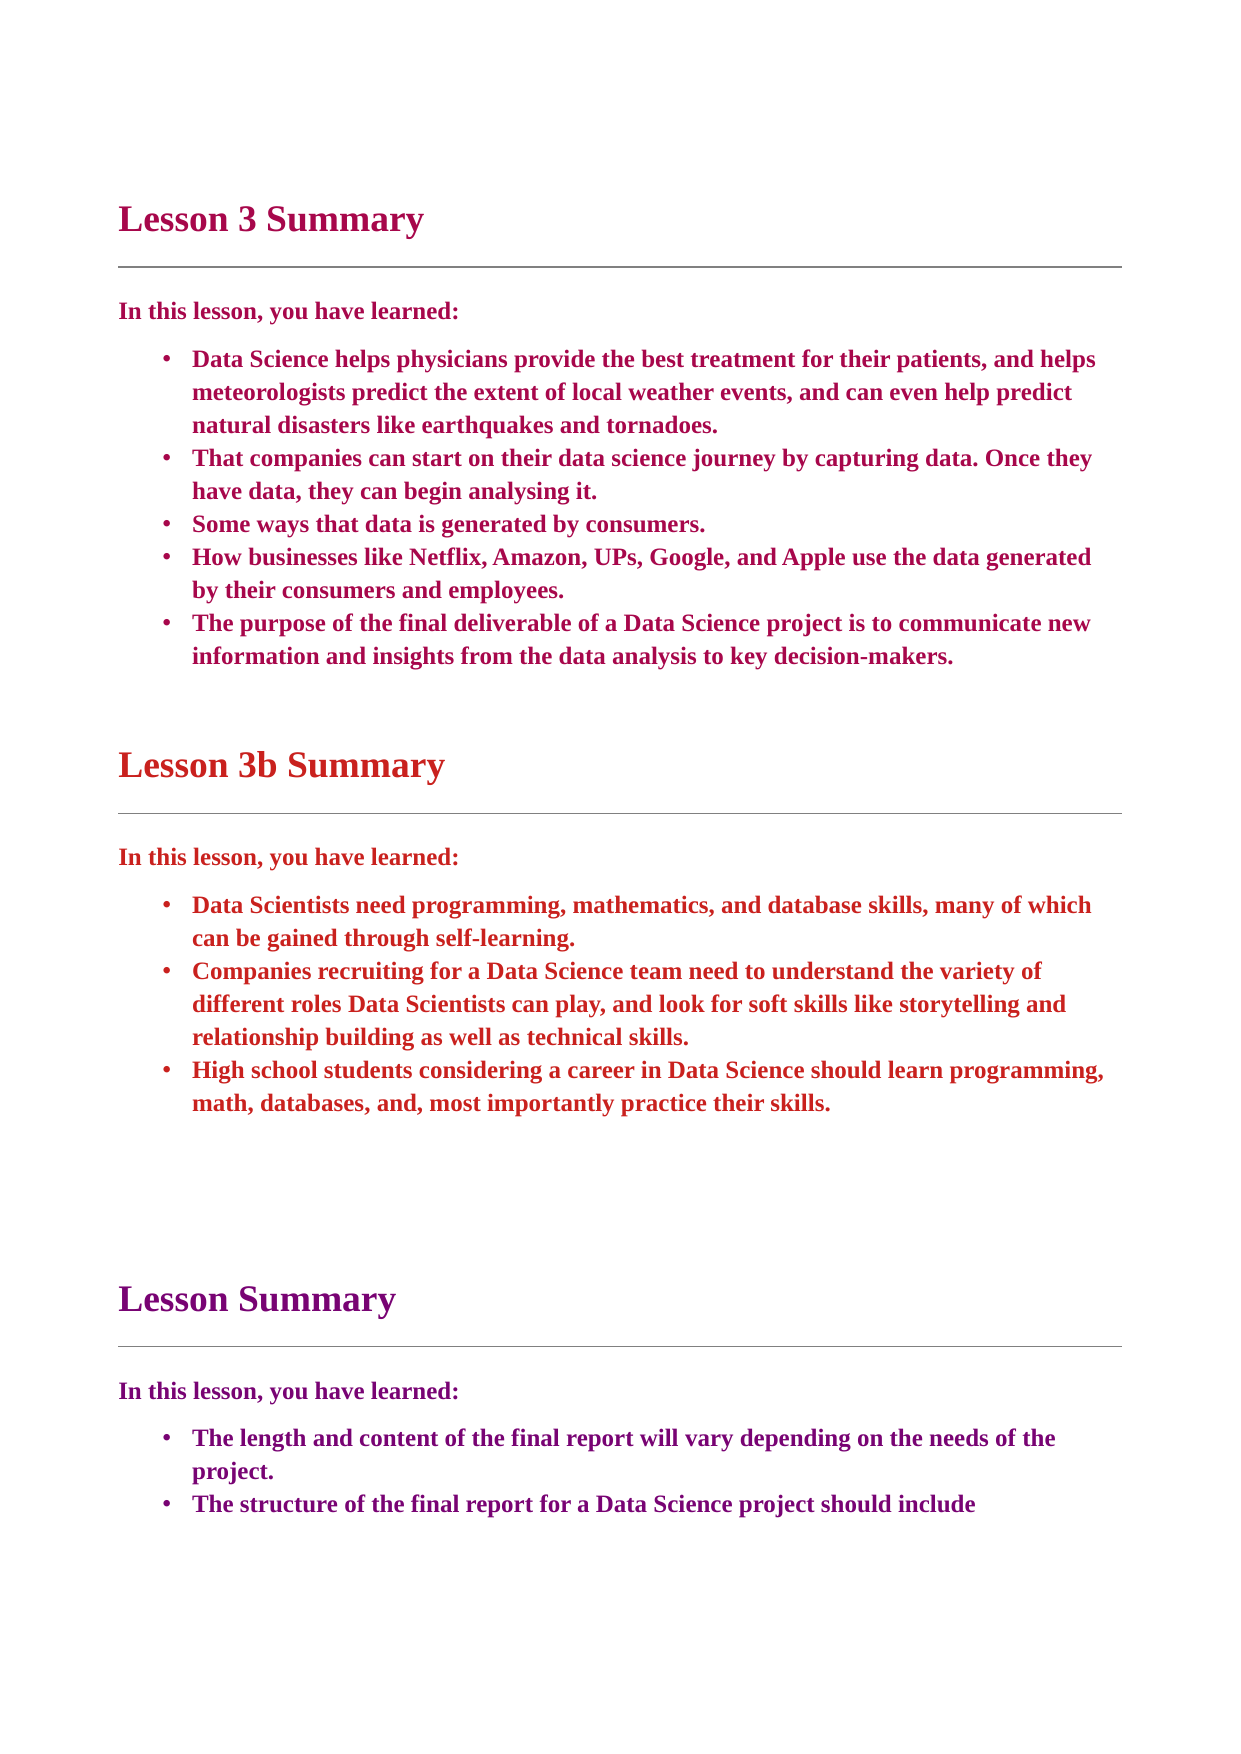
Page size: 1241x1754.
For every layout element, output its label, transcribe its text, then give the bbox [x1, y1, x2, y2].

list The structure of the final report for a Data Science project should include [162, 1489, 1122, 1518]
list Companies recruiting for a Data Science team need to understand the variety of different roles Data Scientists can play, and look for soft skills like storytelling and relationship building as well as technical skills. [162, 956, 1122, 1051]
list The purpose of the final deliverable of a Data Science project is to communicate new information and insights from the data analysis to key decision-makers. [162, 608, 1122, 670]
list That companies can start on their data science journey by capturing data. Once they have data, they can begin analysing it. [162, 443, 1122, 505]
subtitle Lesson 3b Summary [118, 743, 1122, 786]
subtitle Lesson Summary [118, 1276, 1122, 1319]
text In this lesson, you have learned: [118, 296, 1122, 325]
list Data Scientists need programming, mathematics, and database skills, many of which can be gained through self-learning. [162, 890, 1122, 952]
list Data Science helps physicians provide the best treatment for their patients, and helps meteorologists predict the extent of local weather events, and can even help predict natural disasters like earthquakes and tornadoes. [162, 344, 1122, 439]
list The length and content of the final report will vary depending on the needs of the project. [162, 1423, 1122, 1485]
list High school students considering a career in Data Science should learn programming, math, databases, and, most importantly practice their skills. [162, 1055, 1122, 1117]
text In this lesson, you have learned: [118, 842, 1122, 871]
list How businesses like Netflix, Amazon, UPs, Google, and Apple use the data generated by their consumers and employees. [162, 542, 1122, 604]
text In this lesson, you have learned: [118, 1376, 1122, 1404]
subtitle Lesson 3 Summary [118, 196, 1122, 239]
list Some ways that data is generated by consumers. [162, 509, 1122, 538]
